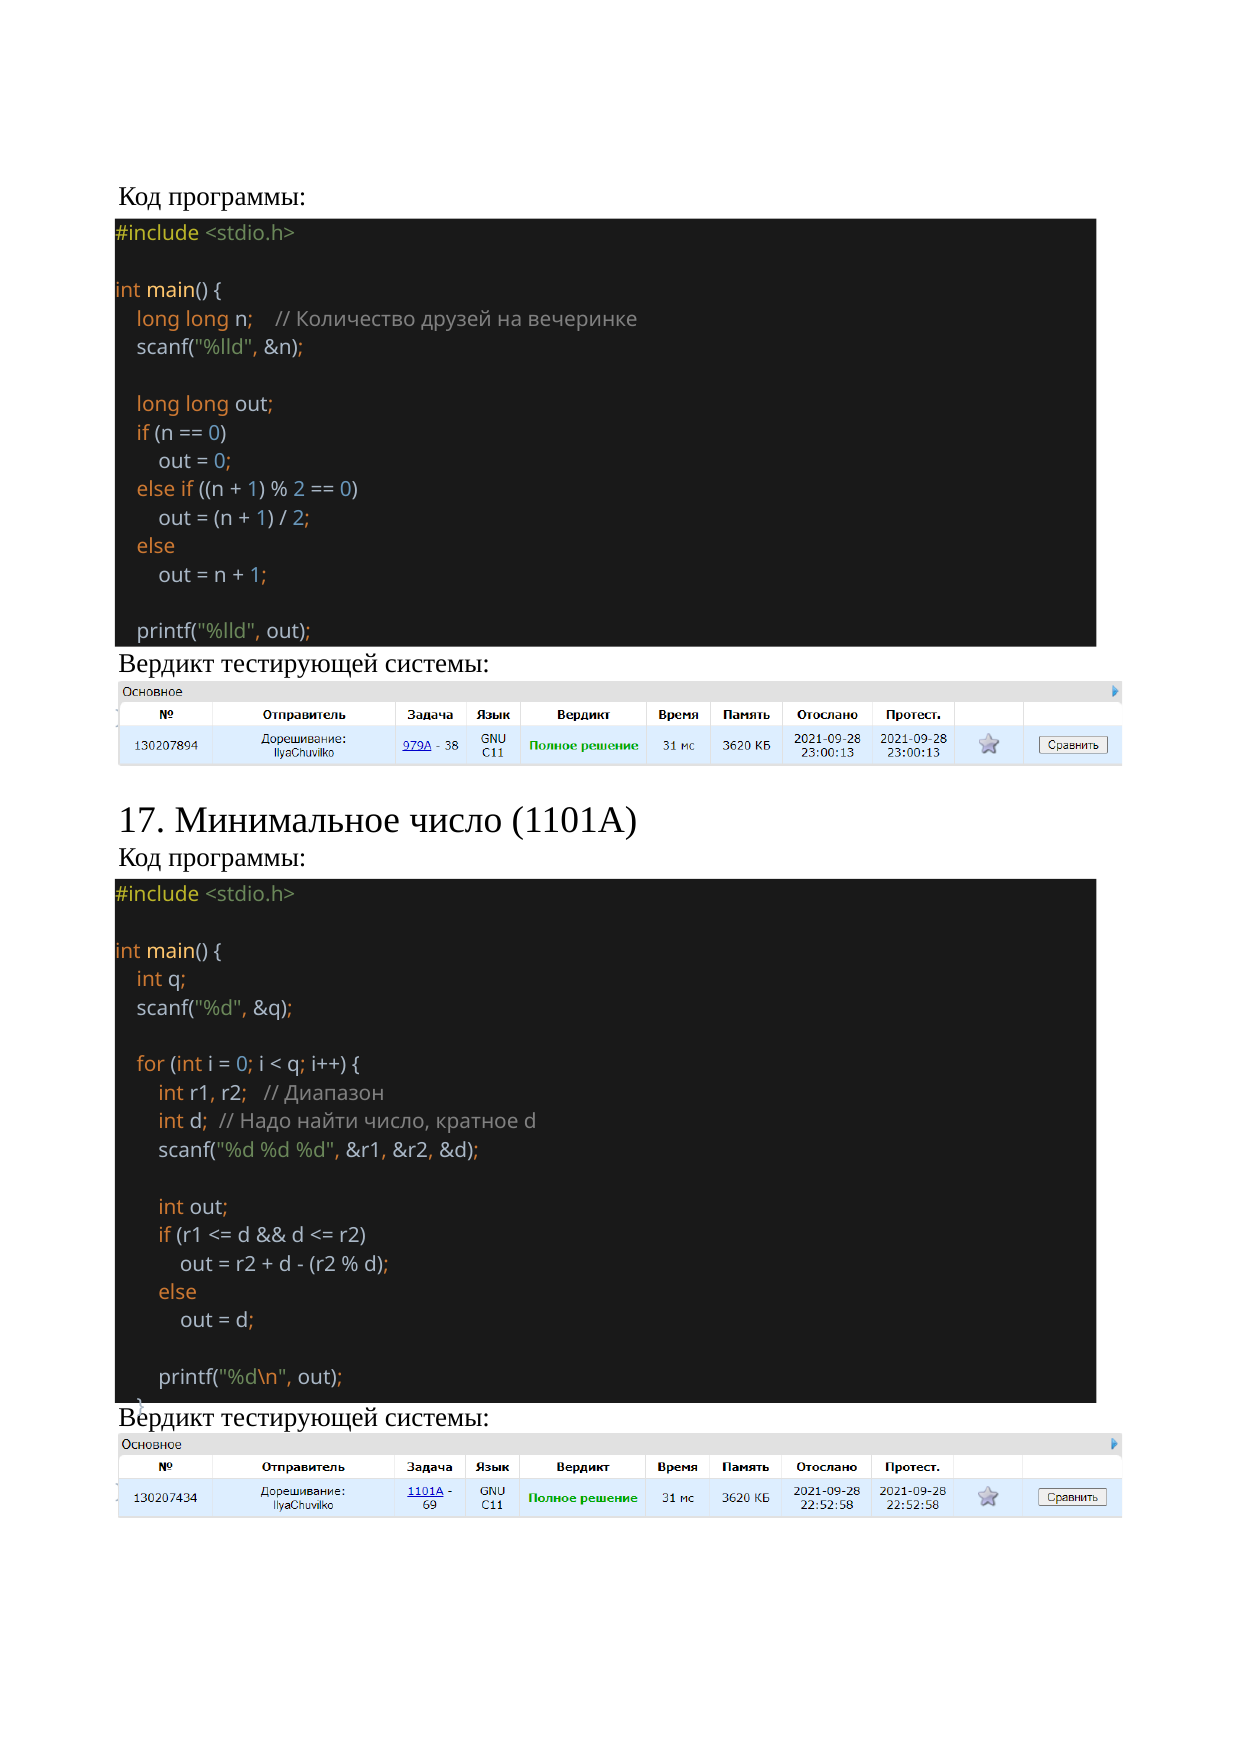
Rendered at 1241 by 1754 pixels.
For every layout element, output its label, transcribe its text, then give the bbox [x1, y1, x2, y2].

picture [118, 678, 1123, 767]
text Вердикт тестирующей системы: [118, 648, 1122, 678]
text Вердикт тестирующей системы: [118, 1402, 1122, 1432]
text 17. Минимальное число (1101A) [118, 798, 1122, 841]
text Код программы: [118, 841, 1122, 872]
picture [118, 1432, 1123, 1518]
text Код программы: [118, 180, 1122, 212]
